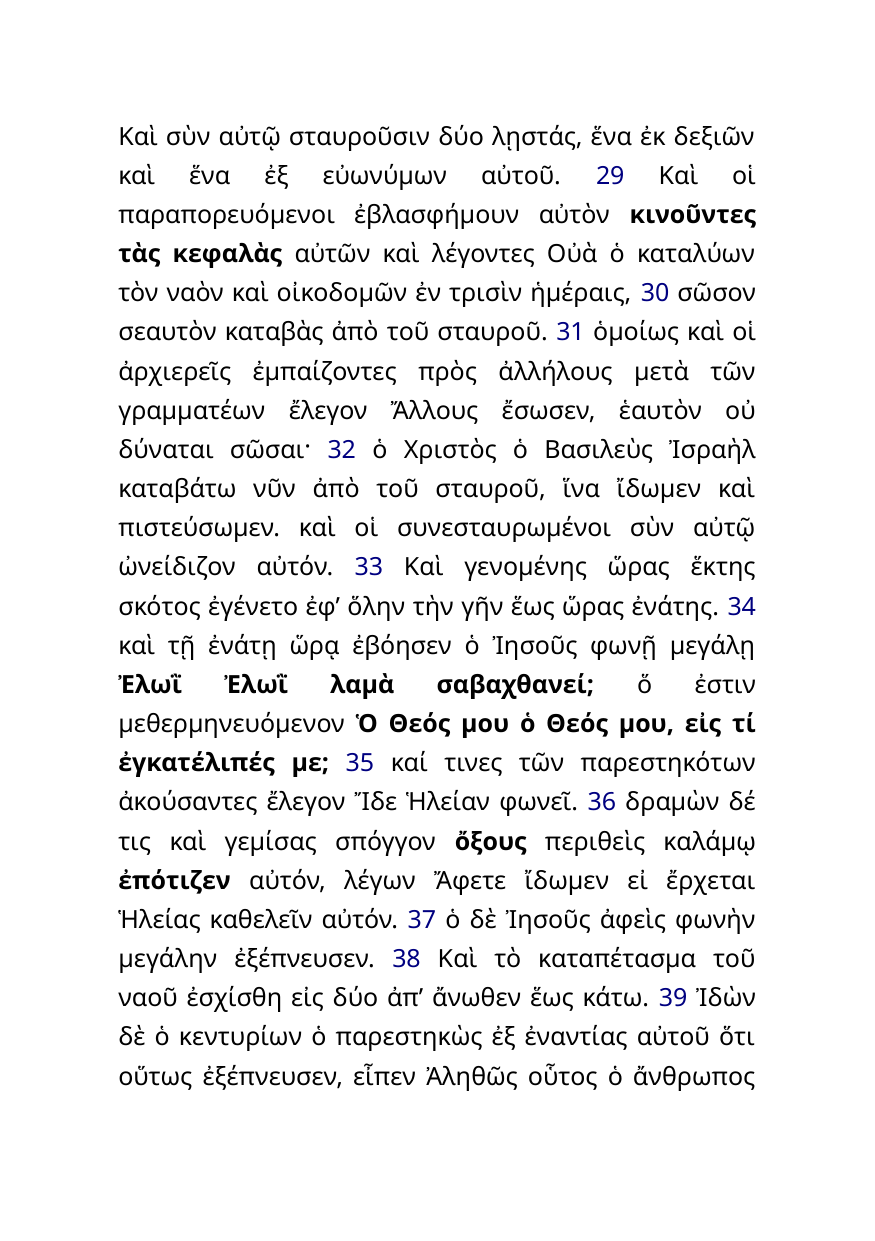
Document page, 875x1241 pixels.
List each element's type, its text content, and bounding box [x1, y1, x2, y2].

text Καὶ σὺν αὐτῷ σταυροῦσιν δύο λῃστάς, ἕνα ἐκ δεξιῶν καὶ ἕνα ἐξ εὐωνύμων αὐτοῦ. 29 Καὶ οἱ παραπορευόμενοι ἐβλασφήμουν αὐτὸν κινοῦντες τὰς κεφαλὰς αὐτῶν καὶ λέγοντες Οὐὰ ὁ καταλύων τὸν ναὸν καὶ οἰκοδομῶν ἐν τρισὶν ἡμέραις, 30 σῶσον σεαυτὸν καταβὰς ἀπὸ τοῦ σταυροῦ. 31 ὁμοίως καὶ οἱ ἀρχιερεῖς ἐμπαίζοντες πρὸς ἀλλήλους μετὰ τῶν γραμματέων ἔλεγον Ἄλλους ἔσωσεν, ἑαυτὸν οὐ δύναται σῶσαι· 32 ὁ Χριστὸς ὁ Βασιλεὺς Ἰσραὴλ καταβάτω νῦν ἀπὸ τοῦ σταυροῦ, ἵνα ἴδωμεν καὶ πιστεύσωμεν. καὶ οἱ συνεσταυρωμένοι σὺν αὐτῷ ὠνείδιζον αὐτόν. 33 Καὶ γενομένης ὥρας ἕκτης σκότος ἐγένετο ἐφ’ ὅλην τὴν γῆν ἕως ὥρας ἐνάτης. 34 καὶ τῇ ἐνάτῃ ὥρᾳ ἐβόησεν ὁ Ἰησοῦς φωνῇ μεγάλῃ Ἐλωῒ Ἐλωῒ λαμὰ σαβαχθανεί; ὅ ἐστιν μεθερμηνευόμενον Ὁ Θεός μου ὁ Θεός μου, εἰς τί ἐγκατέλιπές με; 35 καί τινες τῶν παρεστηκότων ἀκούσαντες ἔλεγον Ἴδε Ἡλείαν φωνεῖ. 36 δραμὼν δέ τις καὶ γεμίσας σπόγγον ὄξους περιθεὶς καλάμῳ ἐπότιζεν αὐτόν, λέγων Ἄφετε ἴδωμεν εἰ ἔρχεται Ἡλείας καθελεῖν αὐτόν. 37 ὁ δὲ Ἰησοῦς ἀφεὶς φωνὴν μεγάλην ἐξέπνευσεν. 38 Καὶ τὸ καταπέτασμα τοῦ ναοῦ ἐσχίσθη εἰς δύο ἀπ’ ἄνωθεν ἕως κάτω. 39 Ἰδὼν δὲ ὁ κεντυρίων ὁ παρεστηκὼς ἐξ ἐναντίας αὐτοῦ ὅτι οὕτως ἐξέπνευσεν, εἶπεν Ἀληθῶς οὗτος ὁ ἄνθρωπος [118, 118, 756, 1092]
